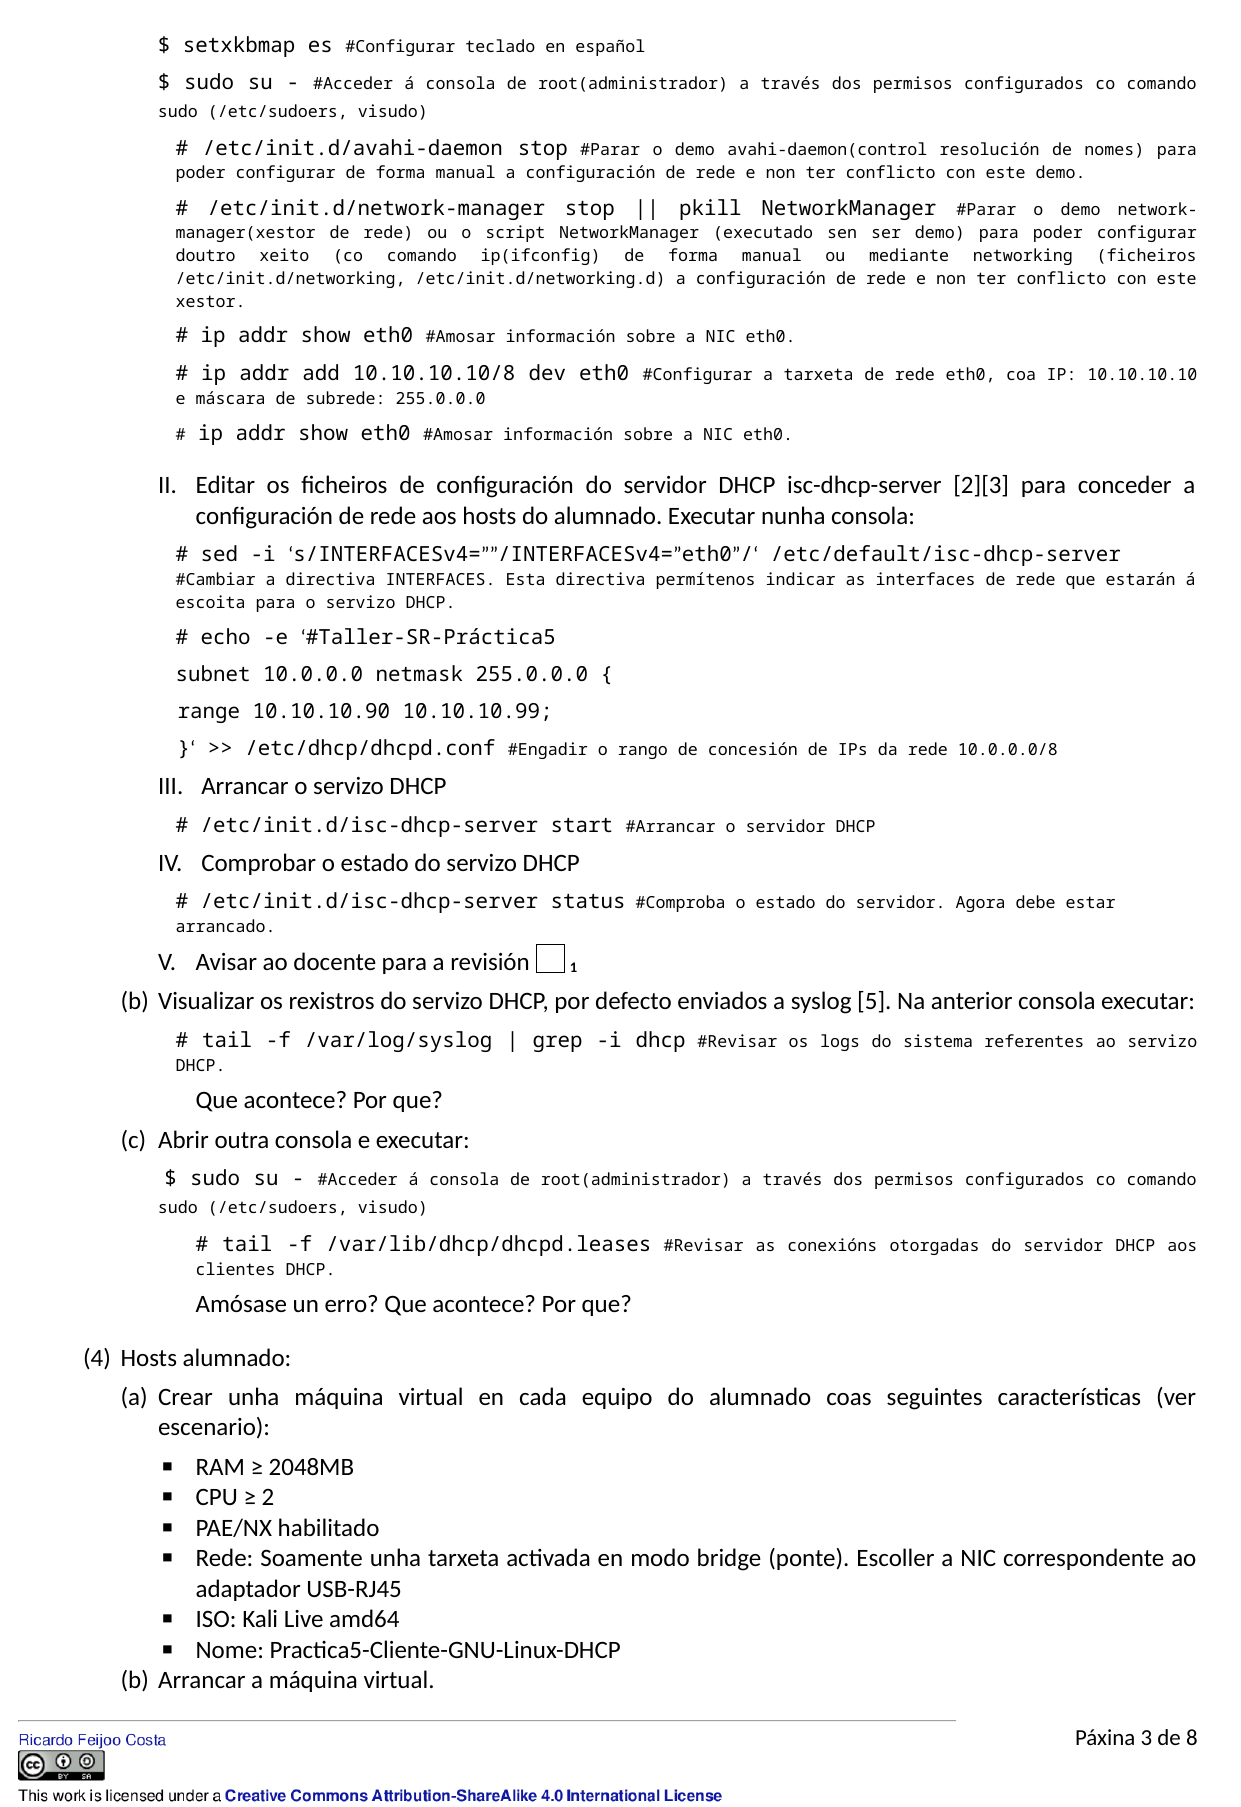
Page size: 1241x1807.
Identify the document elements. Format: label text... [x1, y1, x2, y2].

list # ip addr show eth0 #Amosar información sobre a NIC eth0. [140, 418, 1197, 446]
list # /etc/init.d/isc-dhcp-server status #Comproba o estado do servidor. Agora debe estar arrancado. [140, 886, 1197, 937]
list Que acontece? Por que? [158, 1084, 1197, 1115]
list Abrir outra consola e executar: [120, 1124, 1197, 1154]
list subnet 10.0.0.0 netmask 255.0.0.0 { [140, 659, 1197, 687]
list $ setxkbmap es #Configurar teclado en español [122, 30, 1197, 58]
list Nome: Practica5-Cliente-GNU-Linux-DHCP [158, 1634, 1197, 1664]
list $ sudo su - #Acceder á consola de root(administrador) a través dos permisos configurados co comando sudo (/etc/sudoers, visudo) [122, 1163, 1197, 1220]
list # tail -f /var/lib/dhcp/dhcpd.leases #Revisar as conexións otorgadas do servidor DHCP aos clientes DHCP. [158, 1229, 1197, 1280]
list $ sudo su - #Acceder á consola de root(administrador) a través dos permisos configurados co comando sudo (/etc/sudoers, visudo) [122, 67, 1197, 124]
list ISO: Kali Live amd64 [158, 1603, 1197, 1634]
list Hosts alumnado: [83, 1342, 1197, 1372]
list Arrancar o servizo DHCP [158, 771, 1197, 801]
list Avisar ao docente para a revisión 1 [158, 946, 1197, 977]
list }‘ >> /etc/dhcp/dhcpd.conf #Engadir o rango de concesión de IPs da rede 10.0.0.0/8 [140, 733, 1197, 762]
list PAE/NX habilitado [158, 1512, 1197, 1542]
list Crear unha máquina virtual en cada equipo do alumnado coas seguintes características (ver escenario): [120, 1381, 1197, 1442]
list # /etc/init.d/isc-dhcp-server start #Arrancar o servidor DHCP [140, 810, 1197, 838]
list Rede: Soamente unha tarxeta activada en modo bridge (ponte). Escoller a NIC correspondente ao adaptador USB-RJ45 [158, 1542, 1197, 1603]
list Arrancar a máquina virtual. [120, 1664, 1197, 1695]
list # /etc/init.d/avahi-daemon stop #Parar o demo avahi-daemon(control resolución de nomes) para poder configurar de forma manual a configuración de rede e non ter conflicto con este demo. [140, 133, 1197, 184]
list # ip addr add 10.10.10.10/8 dev eth0 #Configurar a tarxeta de rede eth0, coa IP: 10.10.10.10 e máscara de subrede: 255.0.0.0 [140, 358, 1197, 409]
list # tail -f /var/log/syslog | grep -i dhcp #Revisar os logs do sistema referentes ao servizo DHCP. [140, 1025, 1197, 1076]
list RAM ≥ 2048MB [158, 1451, 1197, 1481]
list CPU ≥ 2 [158, 1481, 1197, 1512]
list # /etc/init.d/network-manager stop || pkill NetworkManager #Parar o demo network-manager(xestor de rede) ou o script NetworkManager (executado sen ser demo) para poder configurar doutro xeito (co comando ip(ifconfig) de forma manual ou mediante networking (ficheiros /etc/init.d/networking, /etc/init.d/networking.d) a configuración de rede e non ter conflicto con este xestor. [140, 193, 1197, 312]
list range 10.10.10.90 10.10.10.99; [140, 696, 1197, 724]
list Visualizar os rexistros do servizo DHCP, por defecto enviados a syslog [5]. Na anterior consola executar: [120, 985, 1197, 1016]
picture [8, 1715, 957, 1806]
list Editar os ficheiros de configuración do servidor DHCP isc-dhcp-server [2][3] para conceder a configuración de rede aos hosts do alumnado. Executar nunha consola: [158, 469, 1197, 530]
list # echo -e ‘#Taller-SR-Práctica5 [140, 622, 1197, 650]
list Amósase un erro? Que acontece? Por que? [158, 1289, 1197, 1319]
list # sed -i ‘s/INTERFACESv4=””/INTERFACESv4=”eth0”/‘ /etc/default/isc-dhcp-server #Cambiar a directiva INTERFACES. Esta directiva permítenos indicar as interfaces de rede que estarán á escoita para o servizo DHCP. [140, 539, 1197, 613]
list Comprobar o estado do servizo DHCP [158, 847, 1197, 877]
list # ip addr show eth0 #Amosar información sobre a NIC eth0. [140, 321, 1197, 349]
